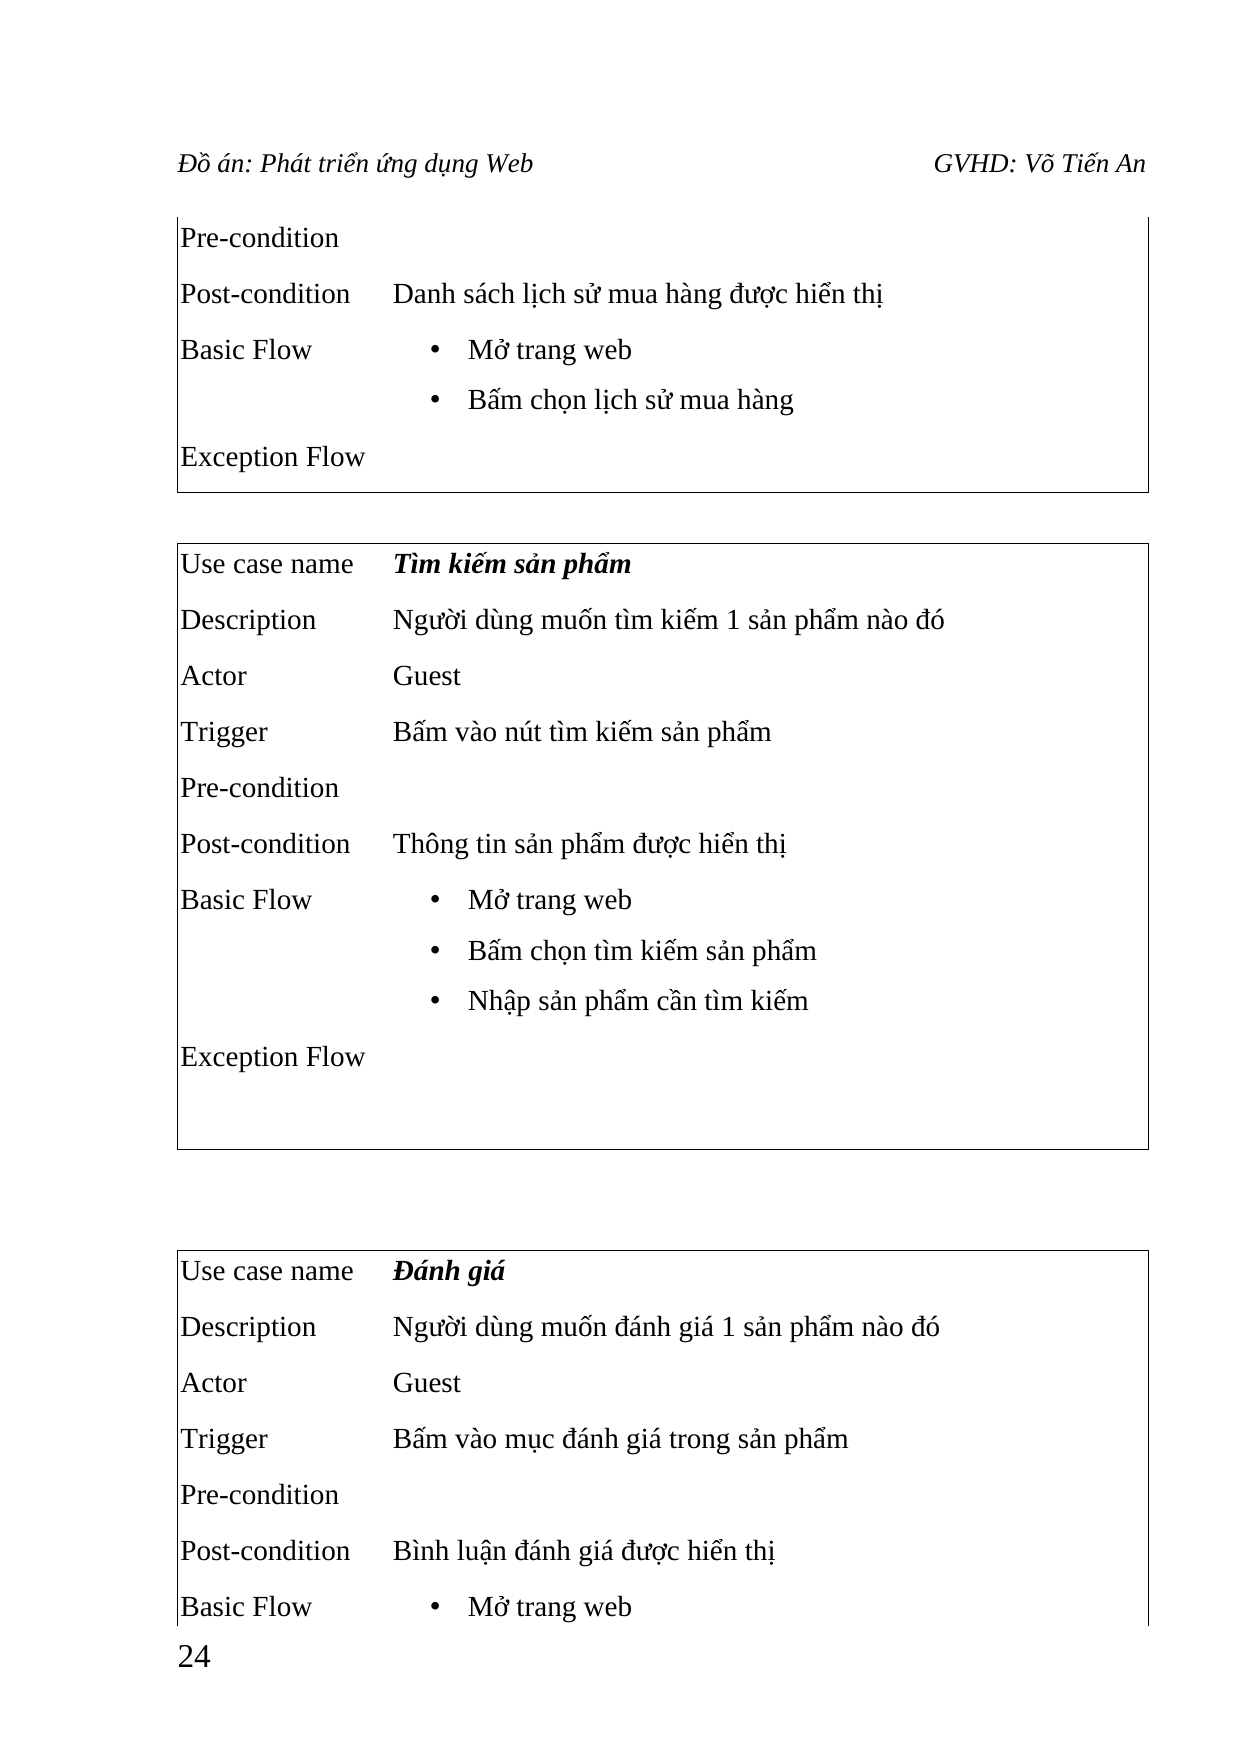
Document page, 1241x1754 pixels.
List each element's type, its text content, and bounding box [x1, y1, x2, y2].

table_header Tìm kiếm sản phẩm [390, 544, 1148, 599]
table_cell Người dùng muốn tìm kiếm 1 sản phẩm nào đó [390, 599, 1148, 655]
table_cell Người dùng muốn đánh giá 1 sản phẩm nào đó [390, 1306, 1148, 1362]
table_cell Danh sách lịch sử mua hàng được hiển thị [390, 273, 1148, 329]
table_cell [178, 1093, 390, 1148]
table_cell [390, 436, 1148, 492]
table_cell [390, 767, 1148, 823]
table_cell Post-condition [178, 1530, 390, 1586]
table_cell Actor [178, 655, 390, 711]
table_cell Trigger [178, 711, 390, 767]
table_cell [390, 1474, 1148, 1530]
table_cell [390, 1036, 1148, 1092]
table_cell Post-condition [178, 273, 390, 329]
table_cell Pre-condition [178, 1474, 390, 1530]
table_cell Exception Flow [178, 436, 390, 492]
table_cell Guest [390, 655, 1148, 711]
table_cell Bấm vào nút tìm kiếm sản phẩm [390, 711, 1148, 767]
table_cell Pre-condition [178, 217, 390, 273]
table_cell Description [178, 1306, 390, 1362]
table_header Use case name [178, 544, 390, 599]
table_cell Post-condition [178, 823, 390, 879]
table_cell Actor [178, 1362, 390, 1418]
table_cell Pre-condition [178, 767, 390, 823]
table_cell Bấm vào mục đánh giá trong sản phẩm [390, 1418, 1148, 1474]
table_cell Bình luận đánh giá được hiển thị [390, 1530, 1148, 1586]
table_cell Mở trang web Bấm chọn vào sản phẩm Để lại bình luận đánh giá [390, 1586, 1148, 1626]
table_header Đánh giá [390, 1251, 1148, 1306]
table_cell Mở trang web Bấm chọn tìm kiếm sản phẩm Nhập sản phẩm cần tìm kiếm [390, 879, 1148, 1036]
table_header Use case name [178, 1251, 390, 1306]
table_cell Description [178, 599, 390, 655]
table_cell Thông tin sản phẩm được hiển thị [390, 823, 1148, 879]
table_cell Basic Flow [178, 329, 390, 436]
table_cell Mở trang web Bấm chọn lịch sử mua hàng [390, 329, 1148, 436]
table_cell Exception Flow [178, 1036, 390, 1092]
table_cell [390, 217, 1148, 273]
table_cell Basic Flow [178, 1586, 390, 1626]
table_cell Basic Flow [178, 879, 390, 1036]
table_cell Trigger [178, 1418, 390, 1474]
table_cell [390, 1093, 1148, 1148]
table_cell Guest [390, 1362, 1148, 1418]
